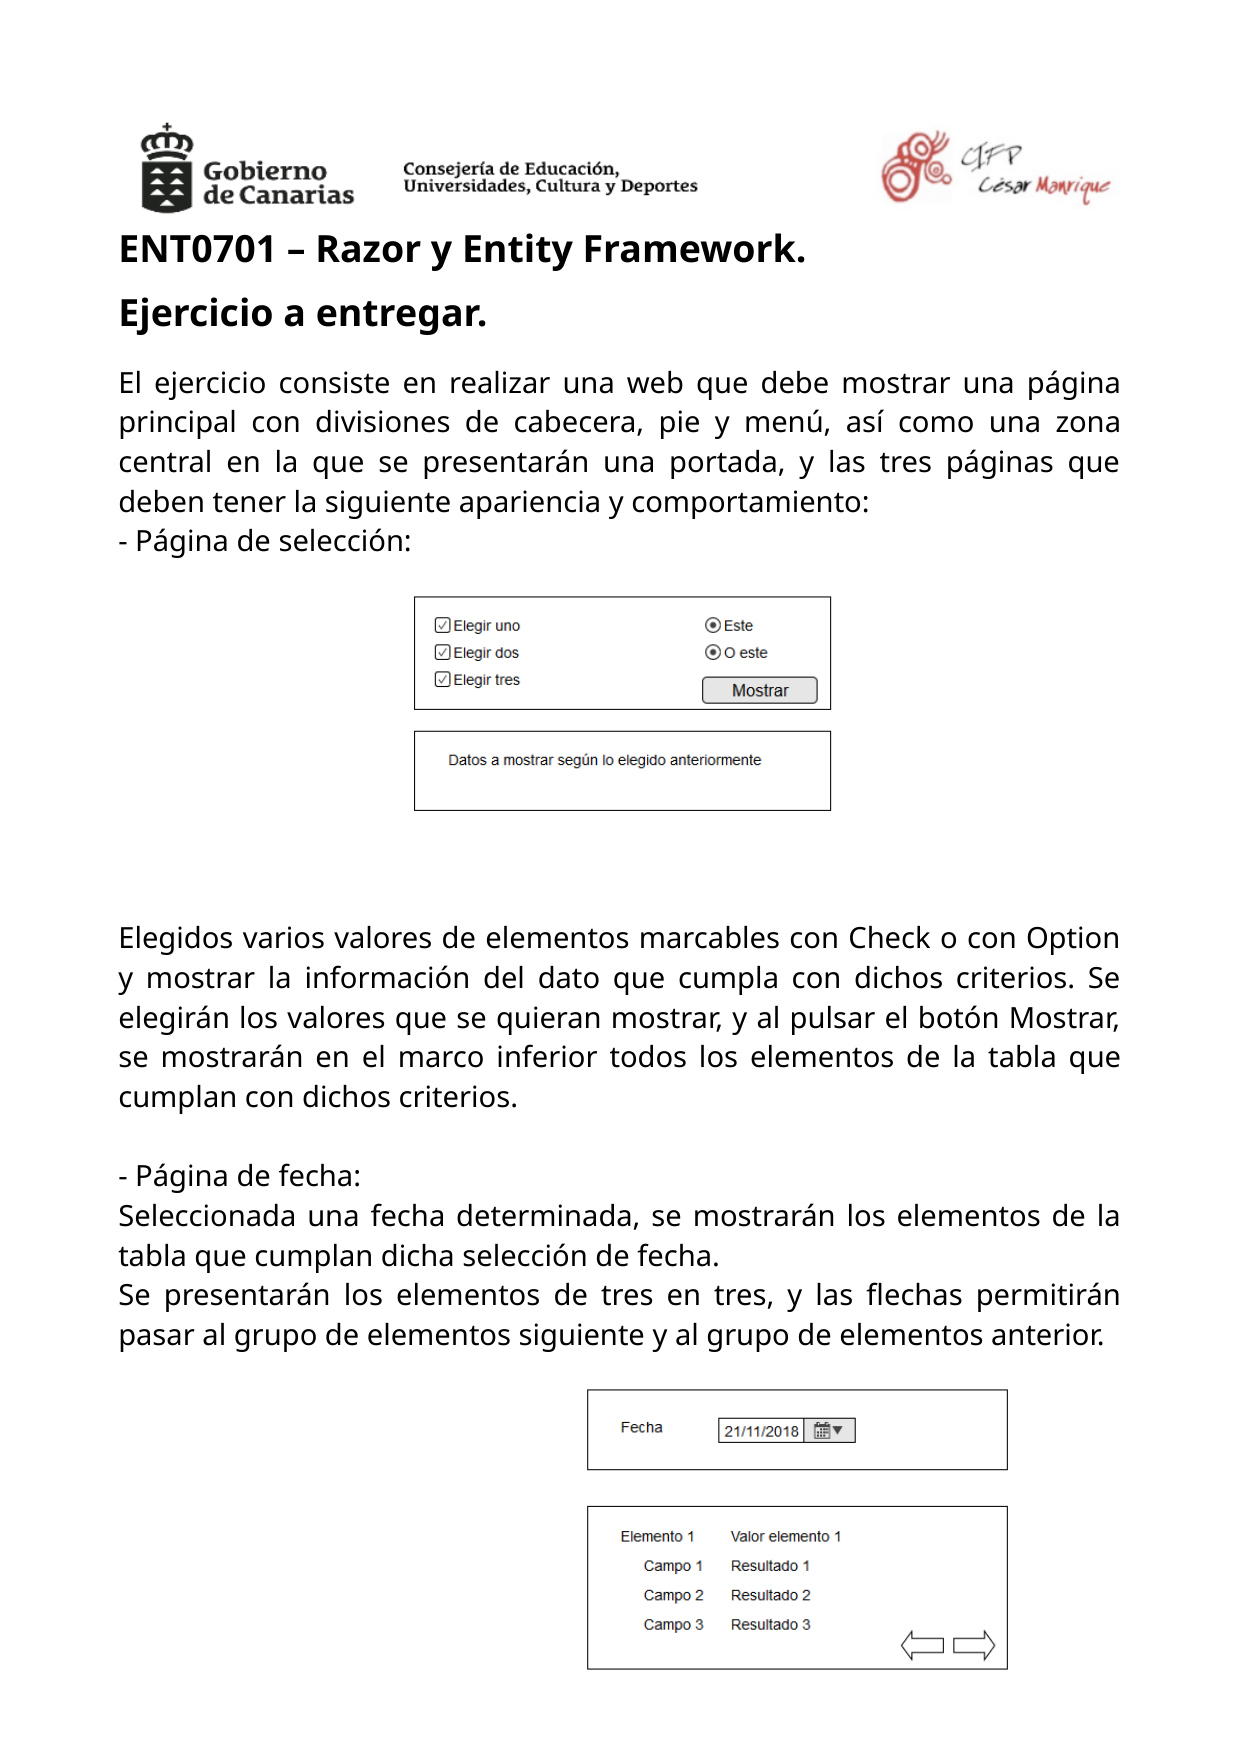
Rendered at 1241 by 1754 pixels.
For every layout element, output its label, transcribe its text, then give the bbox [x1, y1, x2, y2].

list El ejercicio consiste en realizar una web que debe mostrar una página principal con divisiones de cabecera, pie y menú, así como una zona central en la que se presentarán una portada, y las tres páginas que deben tener la siguiente apariencia y comportamiento: [118, 362, 1122, 521]
picture [387, 560, 853, 837]
picture [562, 1360, 1031, 1699]
text Ejercicio a entregar. [118, 286, 1122, 337]
text - Página de fecha: [118, 1156, 1122, 1195]
text Se presentarán los elementos de tres en tres, y las flechas permitirán pasar al grupo de elementos siguiente y al grupo de elementos anterior. [118, 1275, 1122, 1354]
picture [118, 118, 1123, 223]
text - Página de selección: [118, 521, 1122, 560]
subtitle ENT0701 – Razor y Entity Framework. [118, 223, 1122, 273]
text Seleccionada una fecha determinada, se mostrarán los elementos de la tabla que cumplan dicha selección de fecha. [118, 1195, 1122, 1275]
text Elegidos varios valores de elementos marcables con Check o con Option y mostrar la información del dato que cumpla con dichos criterios. Se elegirán los valores que se quieran mostrar, y al pulsar el botón Mostrar, se mostrarán en el marco inferior todos los elementos de la tabla que cumplan con dichos criterios. [118, 917, 1122, 1116]
